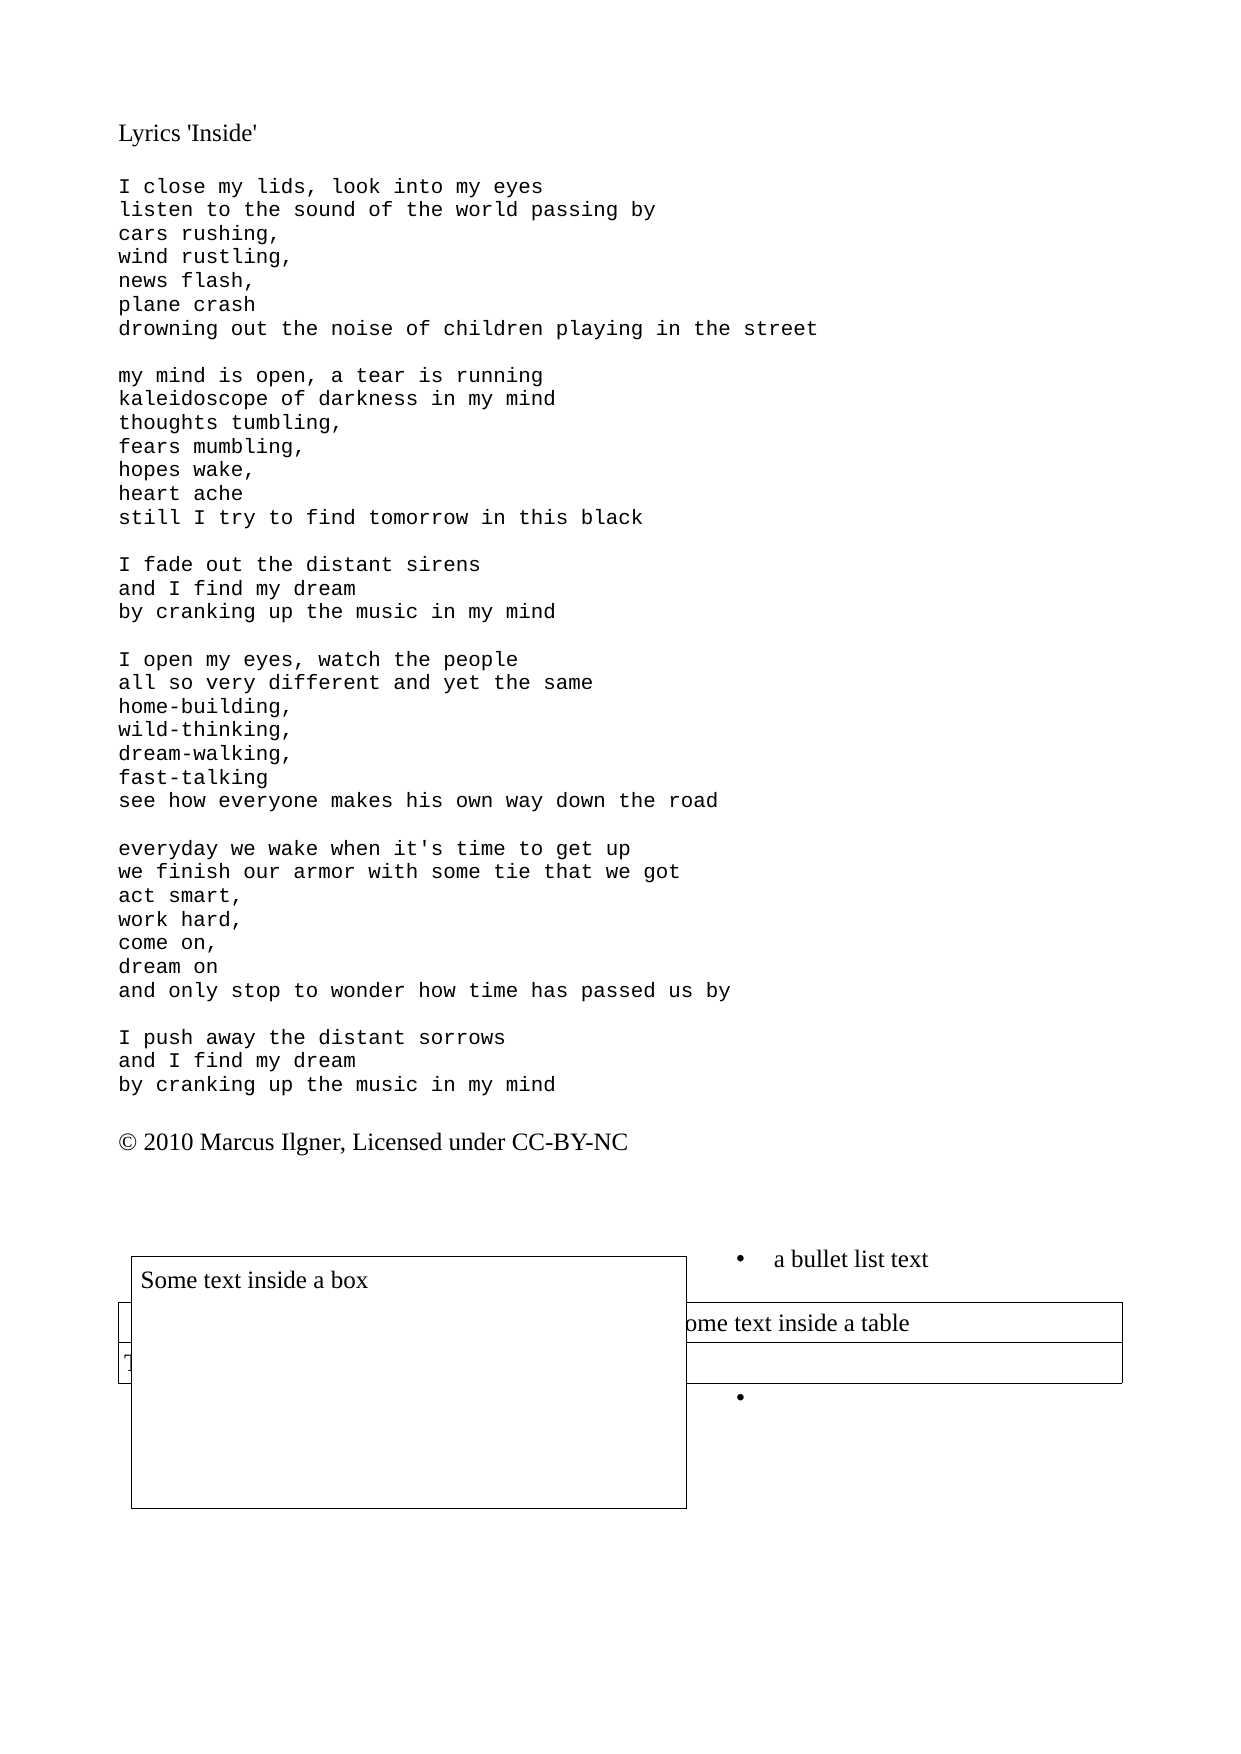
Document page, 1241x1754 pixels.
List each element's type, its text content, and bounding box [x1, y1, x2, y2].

text by cranking up the music in my mind [118, 1074, 1122, 1098]
text fast-talking [118, 767, 1122, 790]
text cars rushing, [118, 223, 1122, 247]
text © 2010 Marcus Ilgner, Licensed under CC-BY-NC [118, 1127, 1122, 1156]
table_header And some text inside a table [687, 1303, 1122, 1342]
text heart ache [118, 483, 1122, 507]
text I open my eyes, watch the people [118, 648, 1122, 672]
text I fade out the distant sirens [118, 554, 1122, 578]
text I push away the distant sorrows [118, 1027, 1122, 1051]
text Some text inside a box [140, 1265, 678, 1294]
text plane crash [118, 294, 1122, 317]
text we finish our armor with some tie that we got [118, 861, 1122, 885]
text dream on [118, 956, 1122, 979]
text act smart, [118, 885, 1122, 909]
text see how everyone makes his own way down the road [118, 790, 1122, 814]
text still I try to find tomorrow in this black [118, 507, 1122, 530]
text fears mumbling, [118, 436, 1122, 459]
text hopes wake, [118, 459, 1122, 483]
text all so very different and yet the same [118, 672, 1122, 696]
text wind rustling, [118, 247, 1122, 270]
text dream-walking, [118, 743, 1122, 767]
text by cranking up the music in my mind [118, 601, 1122, 625]
text I close my lids, look into my eyes [118, 176, 1122, 199]
text my mind is open, a tear is running [118, 365, 1122, 388]
text work hard, [118, 909, 1122, 932]
text listen to the sound of the world passing by [118, 199, 1122, 223]
text drowning out the noise of children playing in the street [118, 317, 1122, 341]
text kaleidoscope of darkness in my mind [118, 388, 1122, 412]
text everyday we wake when it's time to get up [118, 838, 1122, 861]
text thoughts tumbling, [118, 412, 1122, 436]
table_cell [687, 1343, 1122, 1383]
text © 2010 Marcus Ilgner, Licensed under CC-BY-NC [132, 1257, 686, 1508]
list a bullet list text [156, 1244, 1122, 1272]
text news flash, [118, 270, 1122, 294]
text and only stop to wonder how time has passed us by [118, 979, 1122, 1003]
text Lyrics 'Inside' [118, 118, 1122, 147]
text and I find my dream [118, 578, 1122, 601]
table_cell That is partially hidden [119, 1343, 131, 1383]
text home-building, [118, 696, 1122, 719]
table_header [119, 1303, 131, 1342]
text and I find my dream [118, 1051, 1122, 1074]
text wild-thinking, [118, 719, 1122, 743]
text come on, [118, 932, 1122, 956]
